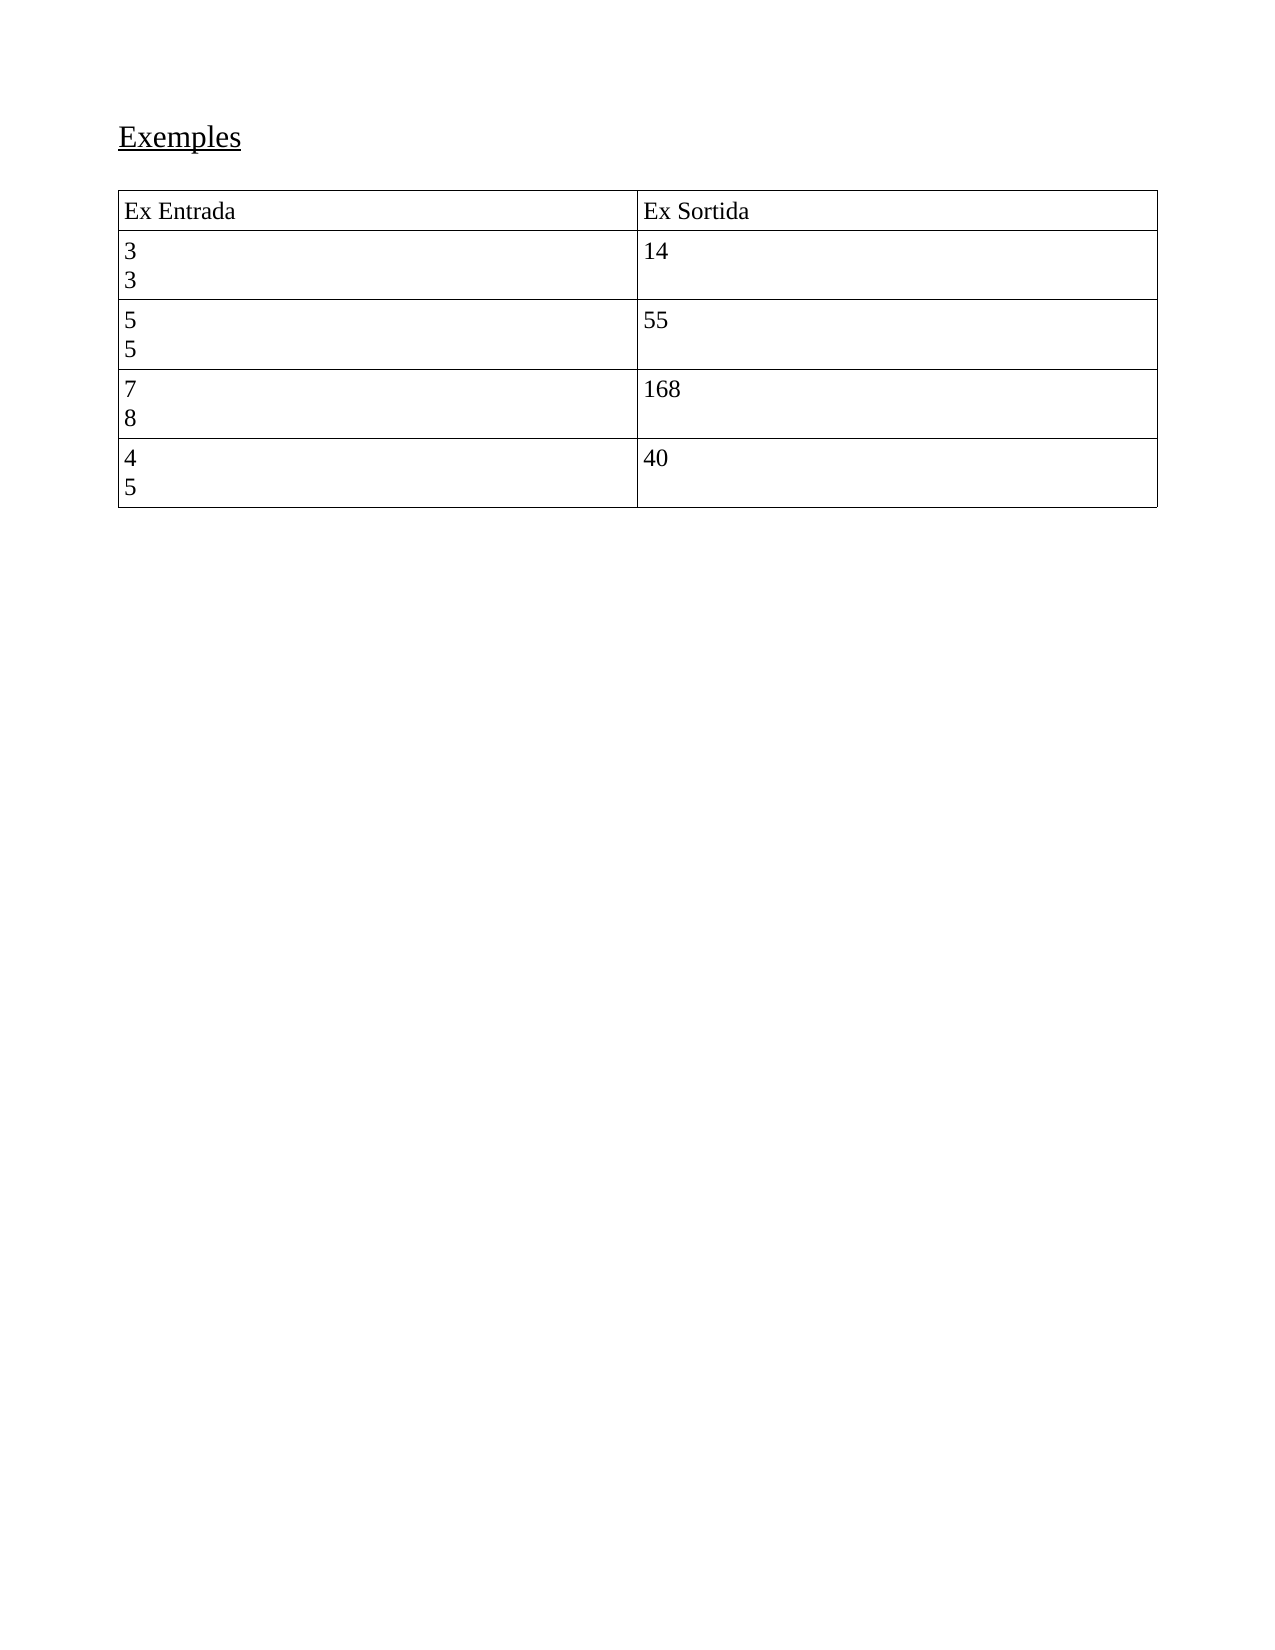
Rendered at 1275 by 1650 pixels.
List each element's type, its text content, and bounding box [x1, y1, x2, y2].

table_cell 7 8 [119, 370, 637, 437]
table_cell 4 5 [119, 439, 637, 507]
table_cell 5 5 [119, 300, 637, 368]
table_cell 168 [638, 370, 1157, 437]
table_cell 55 [638, 300, 1157, 368]
text Exemples [118, 118, 1157, 154]
table_cell 3 3 [119, 231, 637, 299]
table_cell 40 [638, 439, 1157, 507]
table_header Ex Entrada [119, 191, 637, 230]
table_cell 14 [638, 231, 1157, 299]
table_header Ex Sortida [638, 191, 1157, 230]
